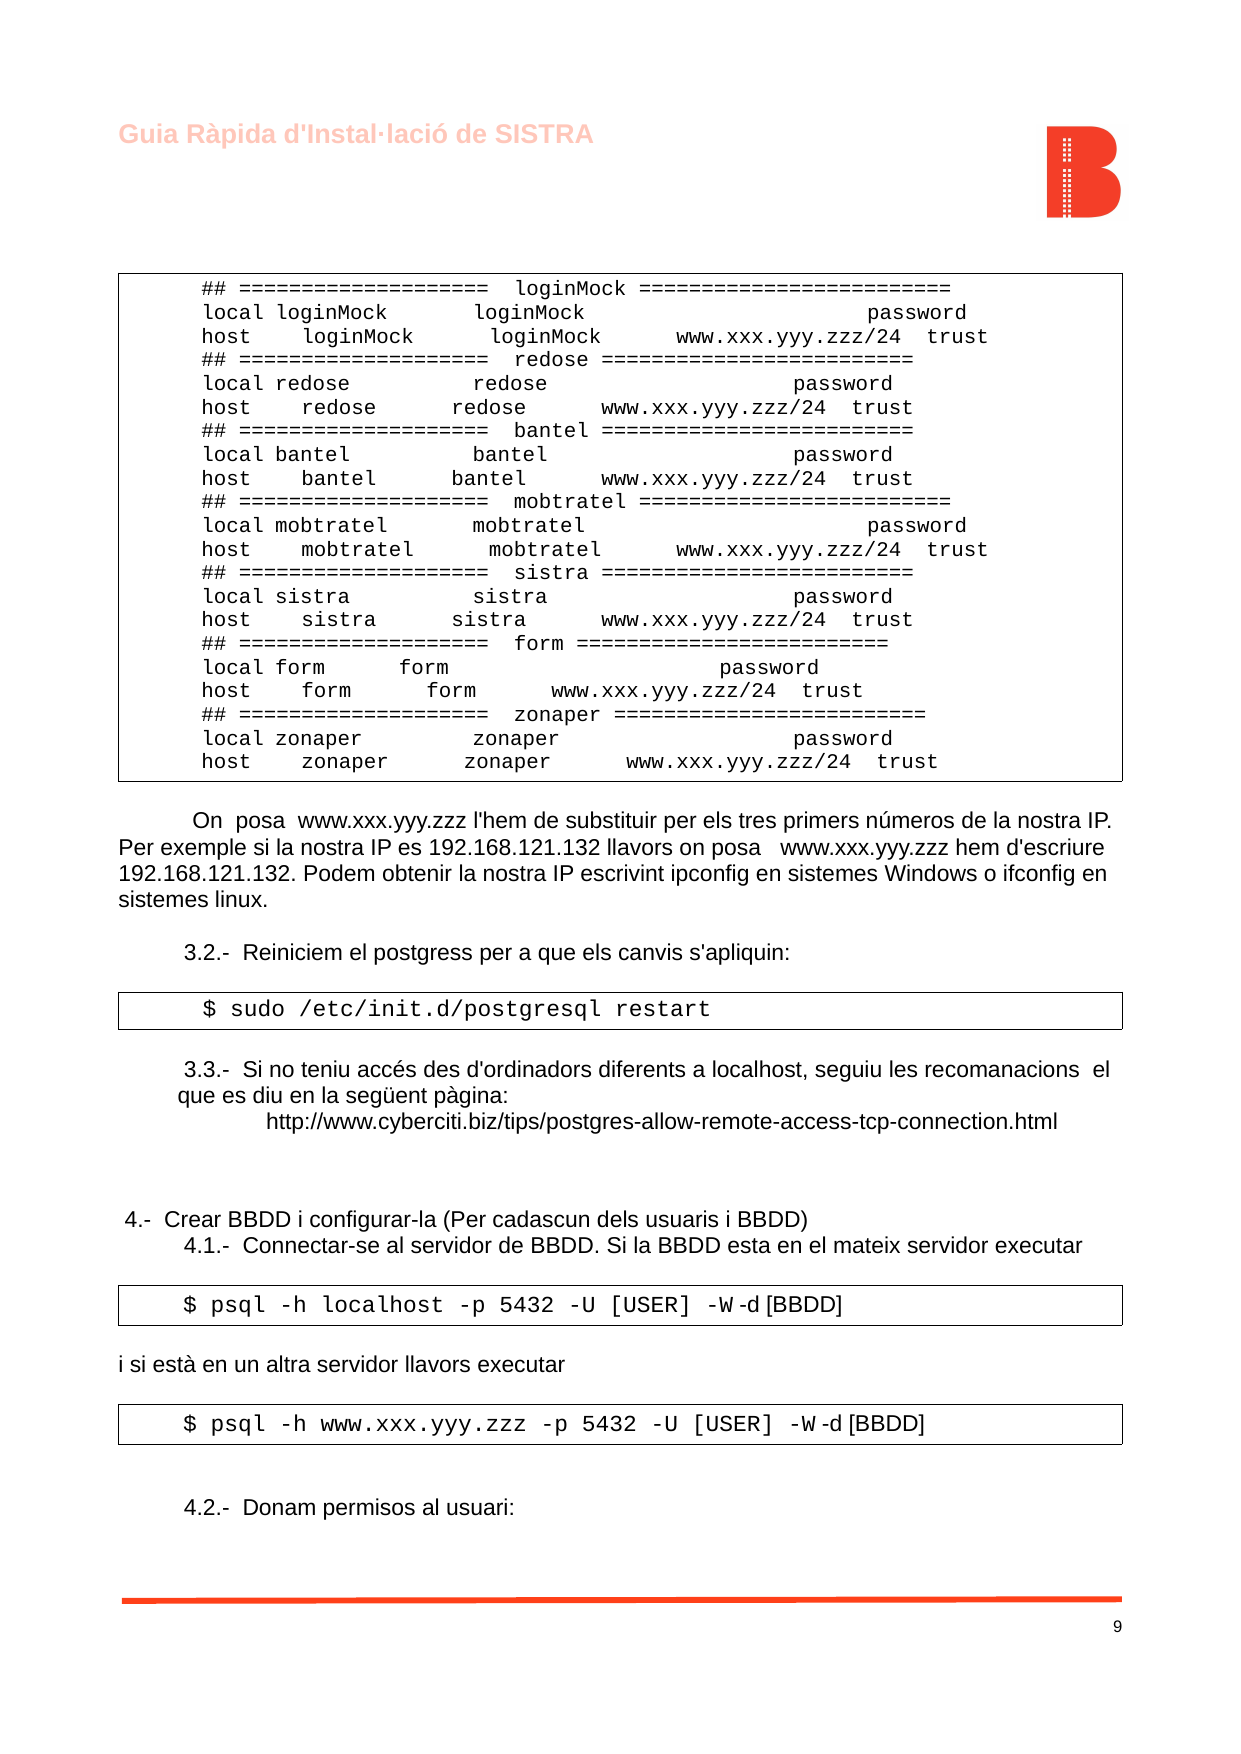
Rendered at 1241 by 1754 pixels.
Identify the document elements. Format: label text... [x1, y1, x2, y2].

table_header $ psql -h www.xxx.yyy.zzz -p 5432 -U [USER] -W -d [BBDD] [119, 1405, 1122, 1444]
table_header $ psql -h localhost -p 5432 -U [USER] -W -d [BBDD] [119, 1286, 1122, 1324]
picture [1036, 124, 1130, 221]
list Crear BBDD i configurar-la (Per cadascun dels usuaris i BBDD) [118, 1206, 1122, 1232]
text i si està en un altra servidor llavors executar [118, 1351, 1122, 1377]
text http://www.cyberciti.biz/tips/postgres-allow-remote-access-tcp-connection.html [118, 1108, 1122, 1135]
table_header $ sudo /etc/init.d/postgresql restart [119, 993, 1122, 1029]
list Connectar-se al servidor de BBDD. Si la BBDD esta en el mateix servidor executar [177, 1232, 1122, 1258]
list Si no teniu accés des d'ordinadors diferents a localhost, seguiu les recomanacions el que es diu en la següent pàgina: [177, 1056, 1122, 1108]
list On posa www.xxx.yyy.zzz l'hem de substituir per els tres primers números de la nostra IP. Per exemple si la nostra IP es 192.168.121.132 llavors on posa www.xxx.yyy.zzz hem d'escriure 192.168.121.132. Podem obtenir la nostra IP escrivint ipconfig en sistemes Windows o ifconfig en sistemes linux. [118, 807, 1122, 913]
list Donam permisos al usuari: [177, 1494, 1122, 1520]
table_header ## ==================== loginMock ========================= local loginMock loginMock password host loginMock loginMock www.xxx.yyy.zzz/24 trust ## ==================== redose ========================= local redose redose password host redose redose www.xxx.yyy.zzz/24 trust ## ==================== bantel ========================= local bantel bantel password host bantel bantel www.xxx.yyy.zzz/24 trust ## ==================== mobtratel ========================= local mobtratel mobtratel password host mobtratel mobtratel www.xxx.yyy.zzz/24 trust ## ==================== sistra ========================= local sistra sistra password host sistra sistra www.xxx.yyy.zzz/24 trust ## ==================== form ========================= local form form password host form form www.xxx.yyy.zzz/24 trust ## ==================== zonaper ========================= local zonaper zonaper password host zonaper zonaper www.xxx.yyy.zzz/24 trust [119, 274, 1122, 781]
list Reiniciem el postgress per a que els canvis s'apliquin: [177, 939, 1122, 965]
